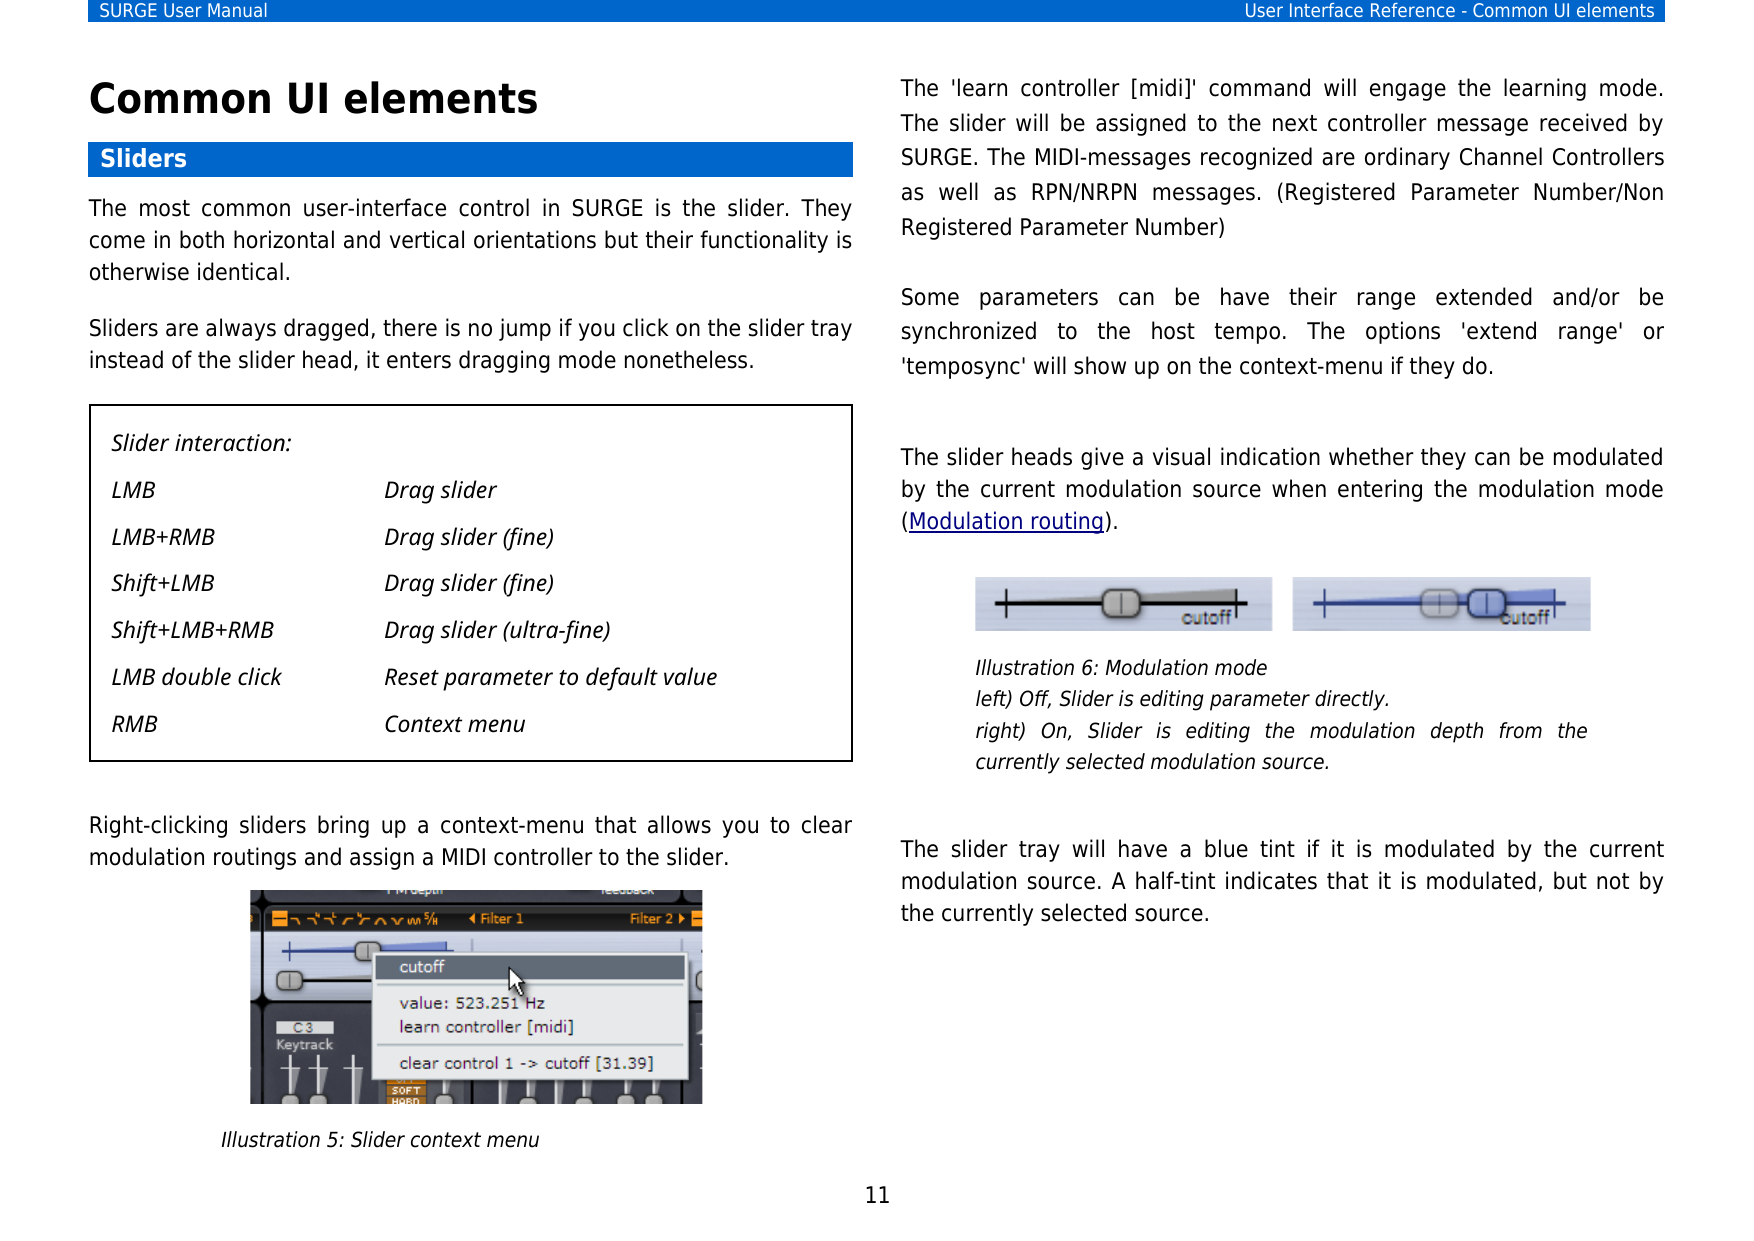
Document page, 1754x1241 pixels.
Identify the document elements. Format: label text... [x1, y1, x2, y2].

text Sliders are always dragged, there is no jump if you click on the slider tray instead of the slider head, it enters dragging mode nonetheless. [88, 316, 853, 374]
text Some parameters can be have their range extended and/or be synchronized to the host tempo. The options 'extend range' or 'temposync' will show up on the context-menu if they do. [901, 284, 1665, 380]
text The most common user-interface control in SURGE is the slider. They come in both horizontal and vertical orientations but their functionality is otherwise identical. [88, 195, 853, 286]
text Right-clicking sliders bring up a context-menu that allows you to clear modulation routings and assign a MIDI controller to the slider. [88, 812, 853, 871]
text Illustration 6: Modulation mode left) Off, Slider is editing parameter directly. right) On, Slider is editing the modulation depth from the currently selected modulation source. [975, 631, 1591, 774]
subtitle Common UI elements [88, 75, 853, 123]
text The slider heads give a visual indication whether they can be modulated by the current modulation source when entering the modulation mode (Modulation routing). [901, 444, 1665, 535]
subtitle Sliders [97, 142, 845, 177]
text The 'learn controller [midi]' command will engage the learning mode. The slider will be assigned to the next controller message received by SURGE. The MIDI-messages recognized are ordinary Channel Controllers as well as RPN/NRPN messages. (Registered Parameter Number/Non Registered Parameter Number) [901, 75, 1665, 241]
text Illustration 5: Slider context menu [221, 890, 732, 1153]
text The slider tray will have a blue tint if it is modulated by the current modulation source. A half-tint indicates that it is modulated, but not by the currently selected source. [901, 836, 1665, 927]
text Slider interaction: LMB Drag slider LMB+RMB Drag slider (fine) Shift+LMB Drag slider (fine) Shift+LMB+RMB Drag slider (ultra-fine) LMB double click Reset parameter to default value RMB Context menu [91, 406, 851, 760]
